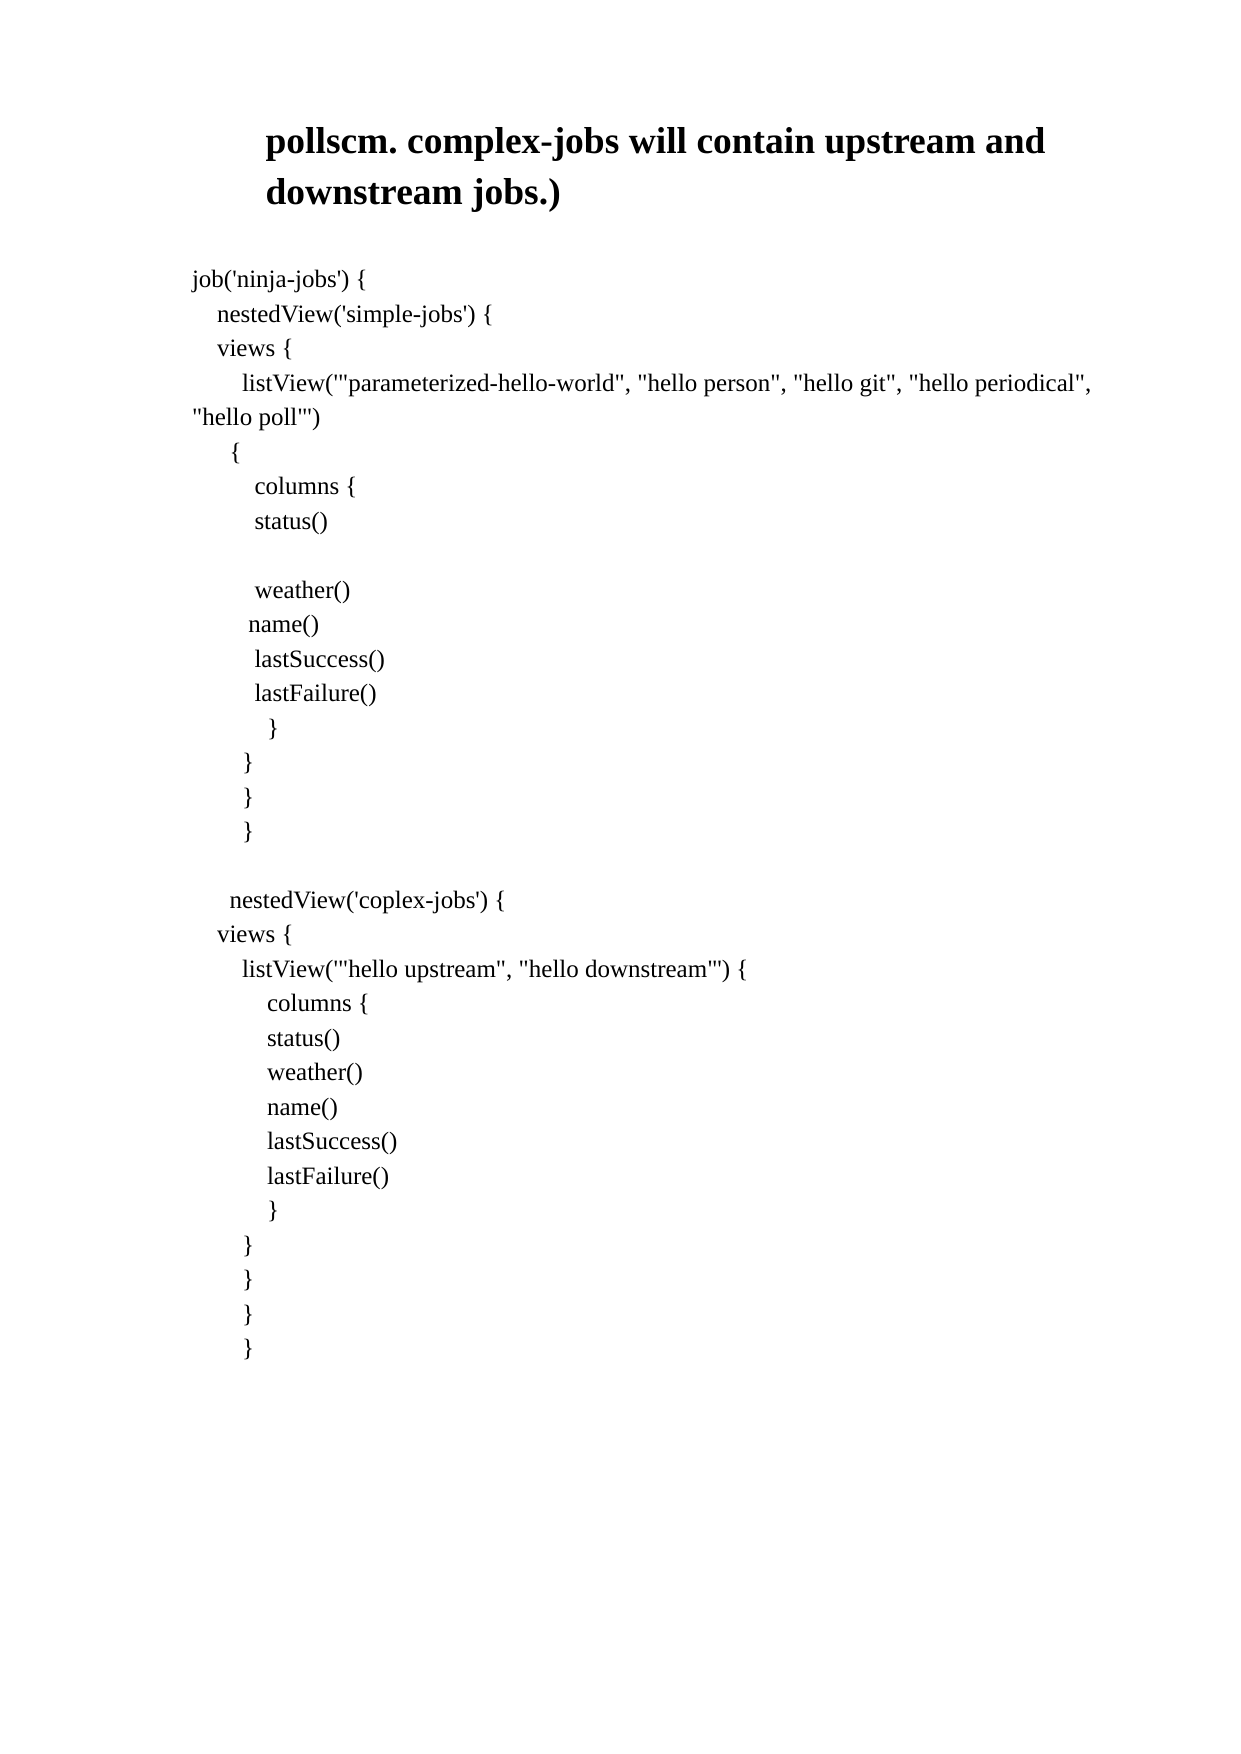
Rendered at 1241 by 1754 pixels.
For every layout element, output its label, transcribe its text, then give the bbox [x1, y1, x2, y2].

list } [162, 1264, 1122, 1293]
list name() [162, 1092, 1122, 1121]
list views { [162, 919, 1122, 948]
list } [162, 747, 1122, 776]
list lastFailure() [162, 678, 1122, 707]
list } [162, 1195, 1122, 1224]
list lastFailure() [162, 1161, 1122, 1189]
list } [162, 713, 1122, 741]
list lastSuccess() [162, 1126, 1122, 1155]
list status() [162, 1023, 1122, 1052]
list } [162, 782, 1122, 810]
list status() [162, 506, 1122, 534]
list { [162, 437, 1122, 466]
list weather() [162, 1057, 1122, 1086]
list lastSuccess() [162, 644, 1122, 672]
list listView('"parameterized-hello-world", "hello person", "hello git", "hello periodical", "hello poll"') [162, 368, 1122, 431]
list columns { [162, 471, 1122, 500]
list } [162, 1333, 1122, 1362]
list columns { [162, 988, 1122, 1017]
list views { [162, 333, 1122, 362]
list } [162, 1299, 1122, 1327]
list name() [162, 609, 1122, 638]
list weather() [162, 575, 1122, 603]
list job('ninja-jobs') { [162, 264, 1122, 293]
list } [162, 816, 1122, 845]
list nestedView('simple-jobs') { [162, 299, 1122, 328]
list } [162, 1230, 1122, 1258]
list pollscm. complex-jobs will contain upstream and downstream jobs.) [236, 118, 1122, 213]
list nestedView('coplex-jobs') { [162, 885, 1122, 914]
list listView('"hello upstream", "hello downstream"') { [162, 954, 1122, 983]
